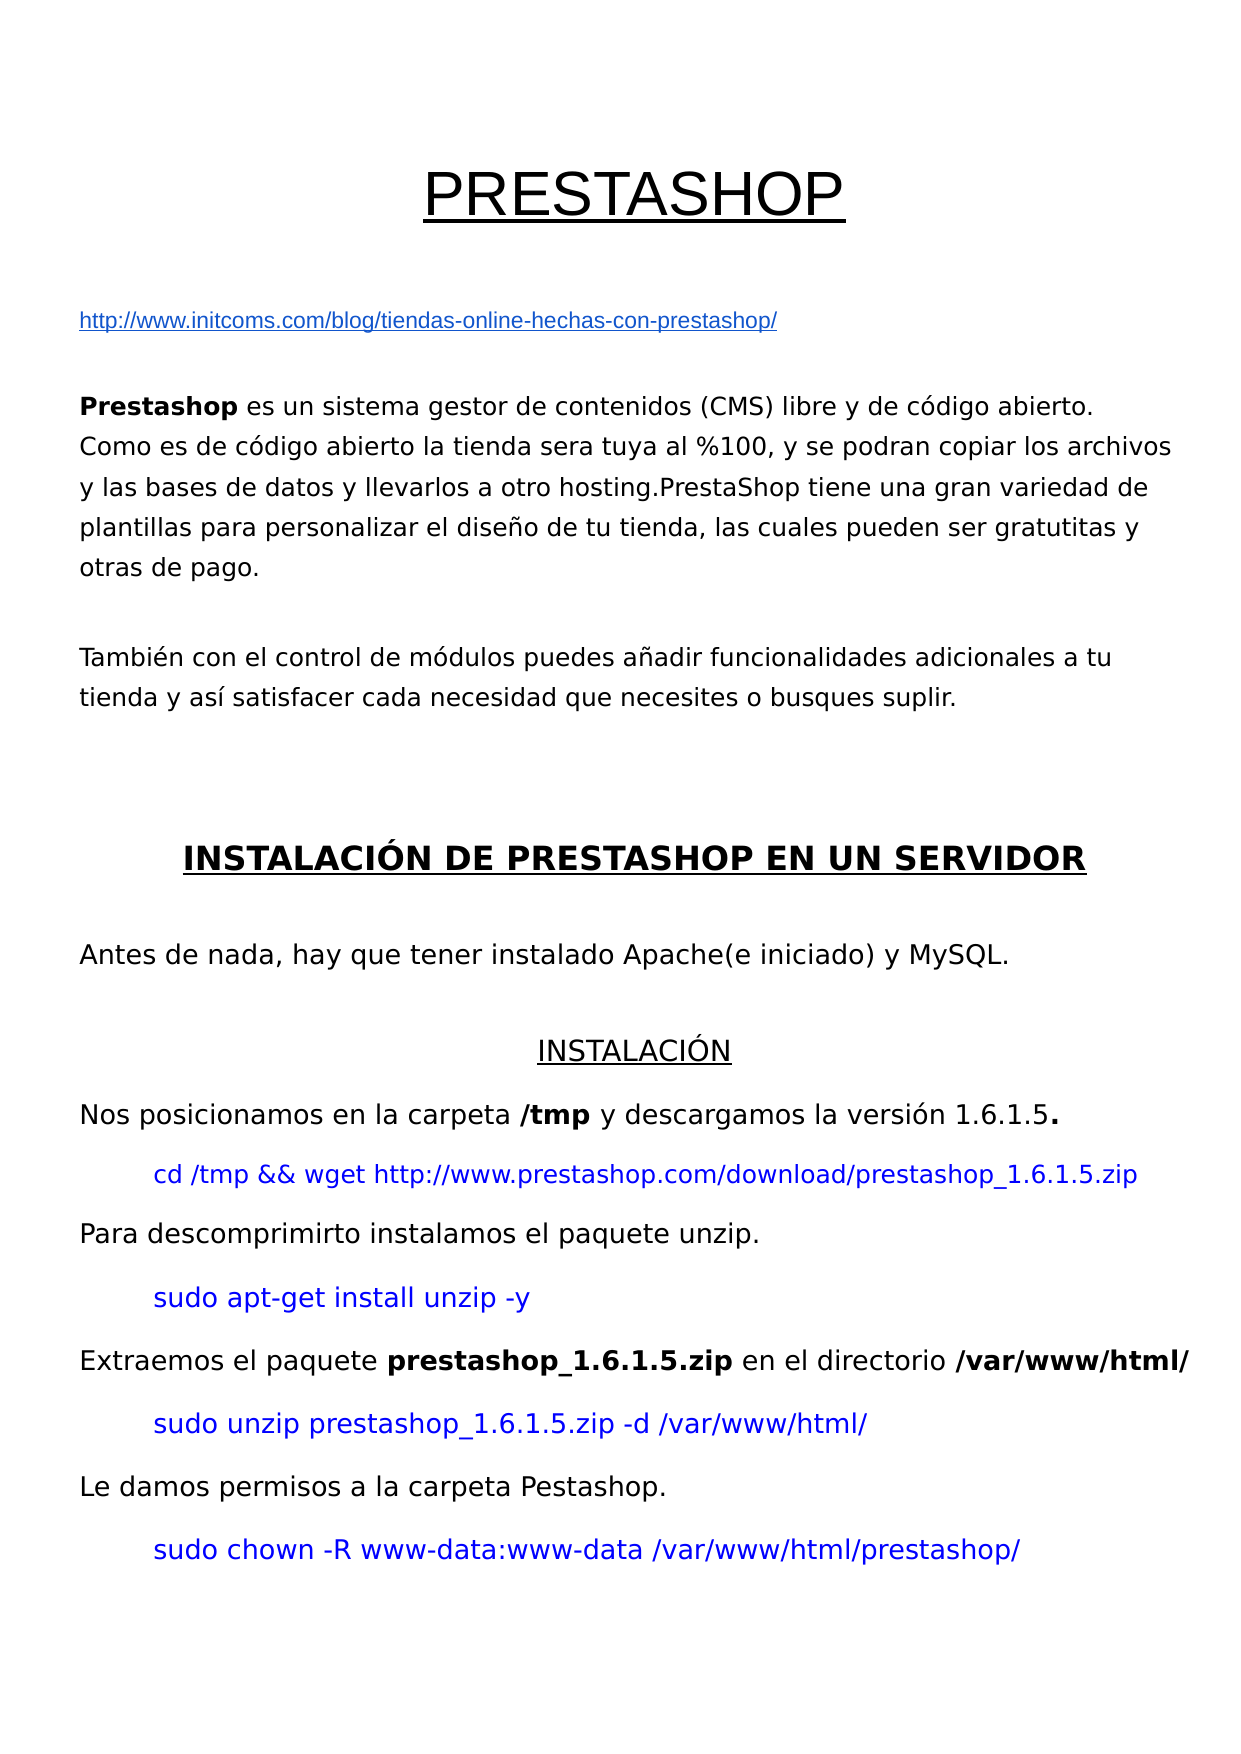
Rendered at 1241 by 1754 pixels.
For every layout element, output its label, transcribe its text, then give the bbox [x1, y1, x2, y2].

text Antes de nada, hay que tener instalado Apache(e iniciado) y MySQL. [79, 939, 1189, 971]
text INSTALACIÓN DE PRESTASHOP EN UN SERVIDOR [79, 840, 1189, 879]
text También con el control de módulos puedes añadir funcionalidades adicionales a tu tienda y así satisfacer cada necesidad que necesites o busques suplir. [79, 643, 1189, 712]
text Prestashop es un sistema gestor de contenidos (CMS) libre y de código abierto. [79, 392, 1189, 421]
text Para descomprimirto instalamos el paquete unzip. [79, 1219, 1189, 1250]
text sudo unzip prestashop_1.6.1.5.zip -d /var/www/html/ [79, 1408, 1189, 1440]
text cd /tmp && wget http://www.prestashop.com/download/prestashop_1.6.1.5.zip [79, 1160, 1240, 1189]
text Como es de código abierto la tienda sera tuya al %100, y se podran copiar los archivos y las bases de datos y llevarlos a otro hosting.PrestaShop tiene una gran variedad de plantillas para personalizar el diseño de tu tienda, las cuales pueden ser gratutitas y otras de pago. [79, 432, 1189, 582]
text INSTALACIÓN [79, 1034, 1189, 1068]
text Le damos permisos a la carpeta Pestashop. [79, 1471, 1189, 1503]
text Nos posicionamos en la carpeta /tmp y descargamos la versión 1.6.1.5. [79, 1100, 1189, 1131]
text http://www.initcoms.com/blog/tiendas-online-hechas-con-prestashop/ [79, 307, 1189, 333]
text sudo chown -R www-data:www-data /var/www/html/prestashop/ [79, 1534, 1189, 1566]
text Extraemos el paquete prestashop_1.6.1.5.zip en el directorio /var/www/html/ [79, 1345, 1189, 1377]
text PRESTASHOP [79, 157, 1189, 229]
text sudo apt-get install unzip -y [79, 1282, 1189, 1313]
